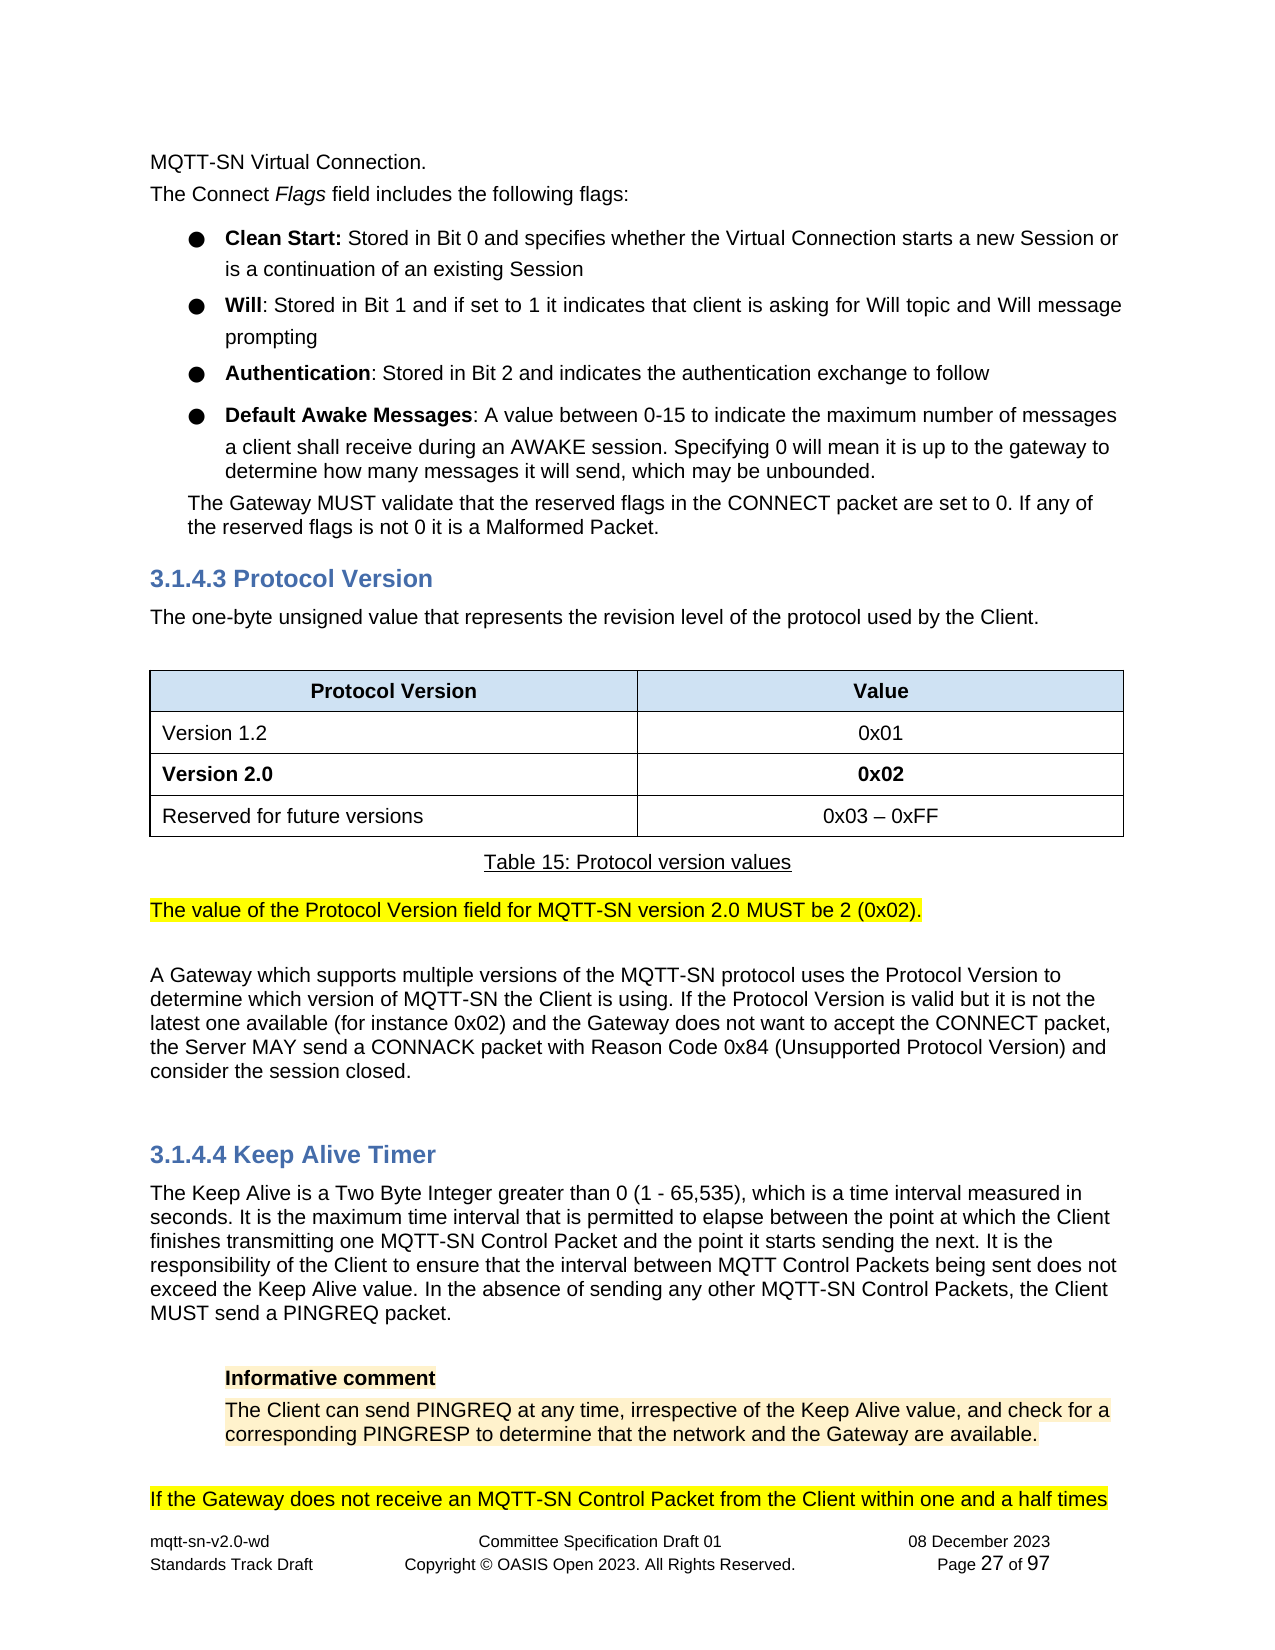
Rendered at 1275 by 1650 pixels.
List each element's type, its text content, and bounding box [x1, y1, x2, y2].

text If the Gateway does not receive an MQTT-SN Control Packet from the Client within one and a half times [150, 1486, 1125, 1510]
table_cell 0x02 [638, 754, 1123, 794]
list Authentication: Stored in Bit 2 and indicates the authentication exchange to follow [187, 349, 1124, 392]
text The one-byte unsigned value that represents the revision level of the protocol used by the Client. [150, 605, 1125, 629]
list Clean Start: Stored in Bit 0 and specifies whether the Virtual Connection starts a new Session or is a continuation of an existing Session [187, 214, 1124, 281]
table_cell 0x03 – 0xFF [638, 796, 1123, 836]
text The Client can send PINGREQ at any time, irrespective of the Keep Alive value, and check for a corresponding PINGRESP to determine that the network and the Gateway are available. [225, 1398, 1125, 1446]
text The value of the Protocol Version field for MQTT-SN version 2.0 MUST be 2 (0x02). [150, 898, 1125, 922]
text Informative comment [225, 1366, 1125, 1389]
subtitle 3.1.4.4 Keep Alive Timer [150, 1140, 1125, 1169]
table_header Value [638, 671, 1123, 711]
text The Connect Flags field includes the following flags: [150, 182, 1124, 206]
table_cell 0x01 [638, 712, 1123, 753]
list Default Awake Messages: A value between 0-15 to indicate the maximum number of messages a client shall receive during an AWAKE session. Specifying 0 will mean it is up to the gateway to determine how many messages it will send, which may be unbounded. [187, 392, 1124, 482]
table_cell Version 1.2 [151, 712, 637, 753]
subtitle 3.1.4.3 Protocol Version [150, 564, 1125, 592]
text A Gateway which supports multiple versions of the MQTT-SN protocol uses the Protocol Version to determine which version of MQTT-SN the Client is using. If the Protocol Version is valid but it is not the latest one available (for instance 0x02) and the Gateway does not want to accept the CONNECT packet, the Server MAY send a CONNACK packet with Reason Code 0x84 (Unsupported Protocol Version) and consider the session closed. [150, 963, 1125, 1083]
table_cell Version 2.0 [151, 754, 637, 794]
table_header Protocol Version [151, 671, 637, 711]
text The Gateway MUST validate that the reserved flags in the CONNECT packet are set to 0. If any of the reserved flags is not 0 it is a Malformed Packet. [187, 491, 1124, 539]
table_cell Reserved for future versions [151, 796, 637, 836]
text Table 15: Protocol version values [150, 850, 1125, 874]
text MQTT-SN Virtual Connection. [150, 150, 1125, 174]
list Will: Stored in Bit 1 and if set to 1 it indicates that client is asking for Will topic and Will message prompting [187, 281, 1124, 348]
text The Keep Alive is a Two Byte Integer greater than 0 (1 - 65,535), which is a time interval measured in seconds. It is the maximum time interval that is permitted to elapse between the point at which the Client finishes transmitting one MQTT-SN Control Packet and the point it starts sending the next. It is the responsibility of the Client to ensure that the interval between MQTT Control Packets being sent does not exceed the Keep Alive value. In the absence of sending any other MQTT-SN Control Packets, the Client MUST send a PINGREQ packet. [150, 1181, 1125, 1325]
